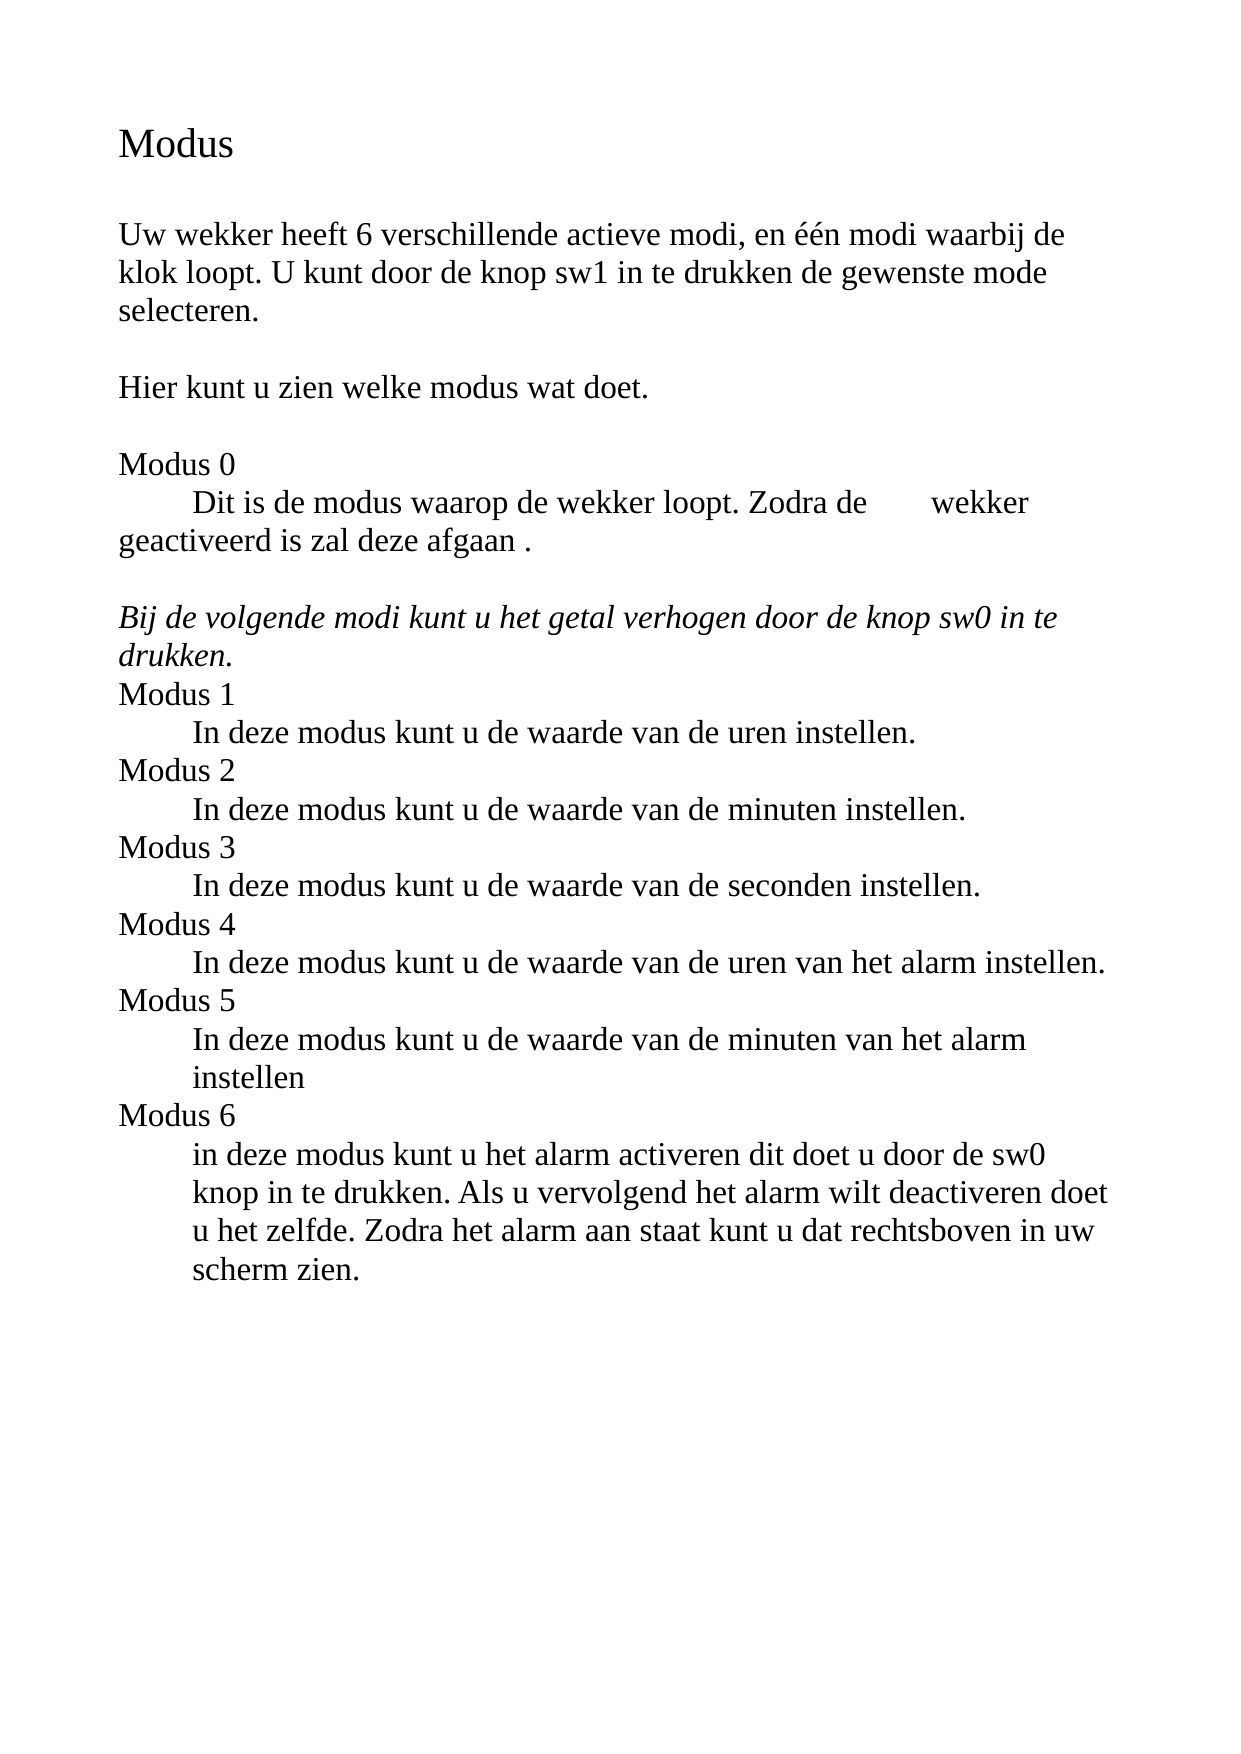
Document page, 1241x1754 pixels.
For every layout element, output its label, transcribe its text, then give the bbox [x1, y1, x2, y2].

text Modus 2 [118, 751, 1122, 789]
text Modus [118, 118, 1122, 166]
text In deze modus kunt u de waarde van de uren van het alarm instellen. [118, 942, 1122, 981]
text Bij de volgende modi kunt u het getal verhogen door de knop sw0 in te drukken. [118, 597, 1122, 674]
text In deze modus kunt u de waarde van de minuten van het alarm instellen [118, 1019, 1122, 1096]
text In deze modus kunt u de waarde van de seconden instellen. [118, 866, 1122, 904]
text in deze modus kunt u het alarm activeren dit doet u door de sw0 knop in te drukken. Als u vervolgend het alarm wilt deactiveren doet u het zelfde. Zodra het alarm aan staat kunt u dat rechtsboven in uw scherm zien. [118, 1134, 1122, 1287]
text Hier kunt u zien welke modus wat doet. [118, 367, 1122, 406]
text Dit is de modus waarop de wekker loopt. Zodra de wekker geactiveerd is zal deze afgaan . [118, 482, 1122, 559]
text In deze modus kunt u de waarde van de minuten instellen. [118, 789, 1122, 827]
text In deze modus kunt u de waarde van de uren instellen. [118, 712, 1122, 751]
text Modus 5 [118, 981, 1122, 1019]
text Uw wekker heeft 6 verschillende actieve modi, en één modi waarbij de klok loopt. U kunt door de knop sw1 in te drukken de gewenste mode selecteren. [118, 214, 1122, 329]
text Modus 3 [118, 827, 1122, 866]
text Modus 0 [118, 444, 1122, 482]
text Modus 4 [118, 904, 1122, 942]
text Modus 1 [118, 674, 1122, 712]
text Modus 6 [118, 1096, 1122, 1134]
